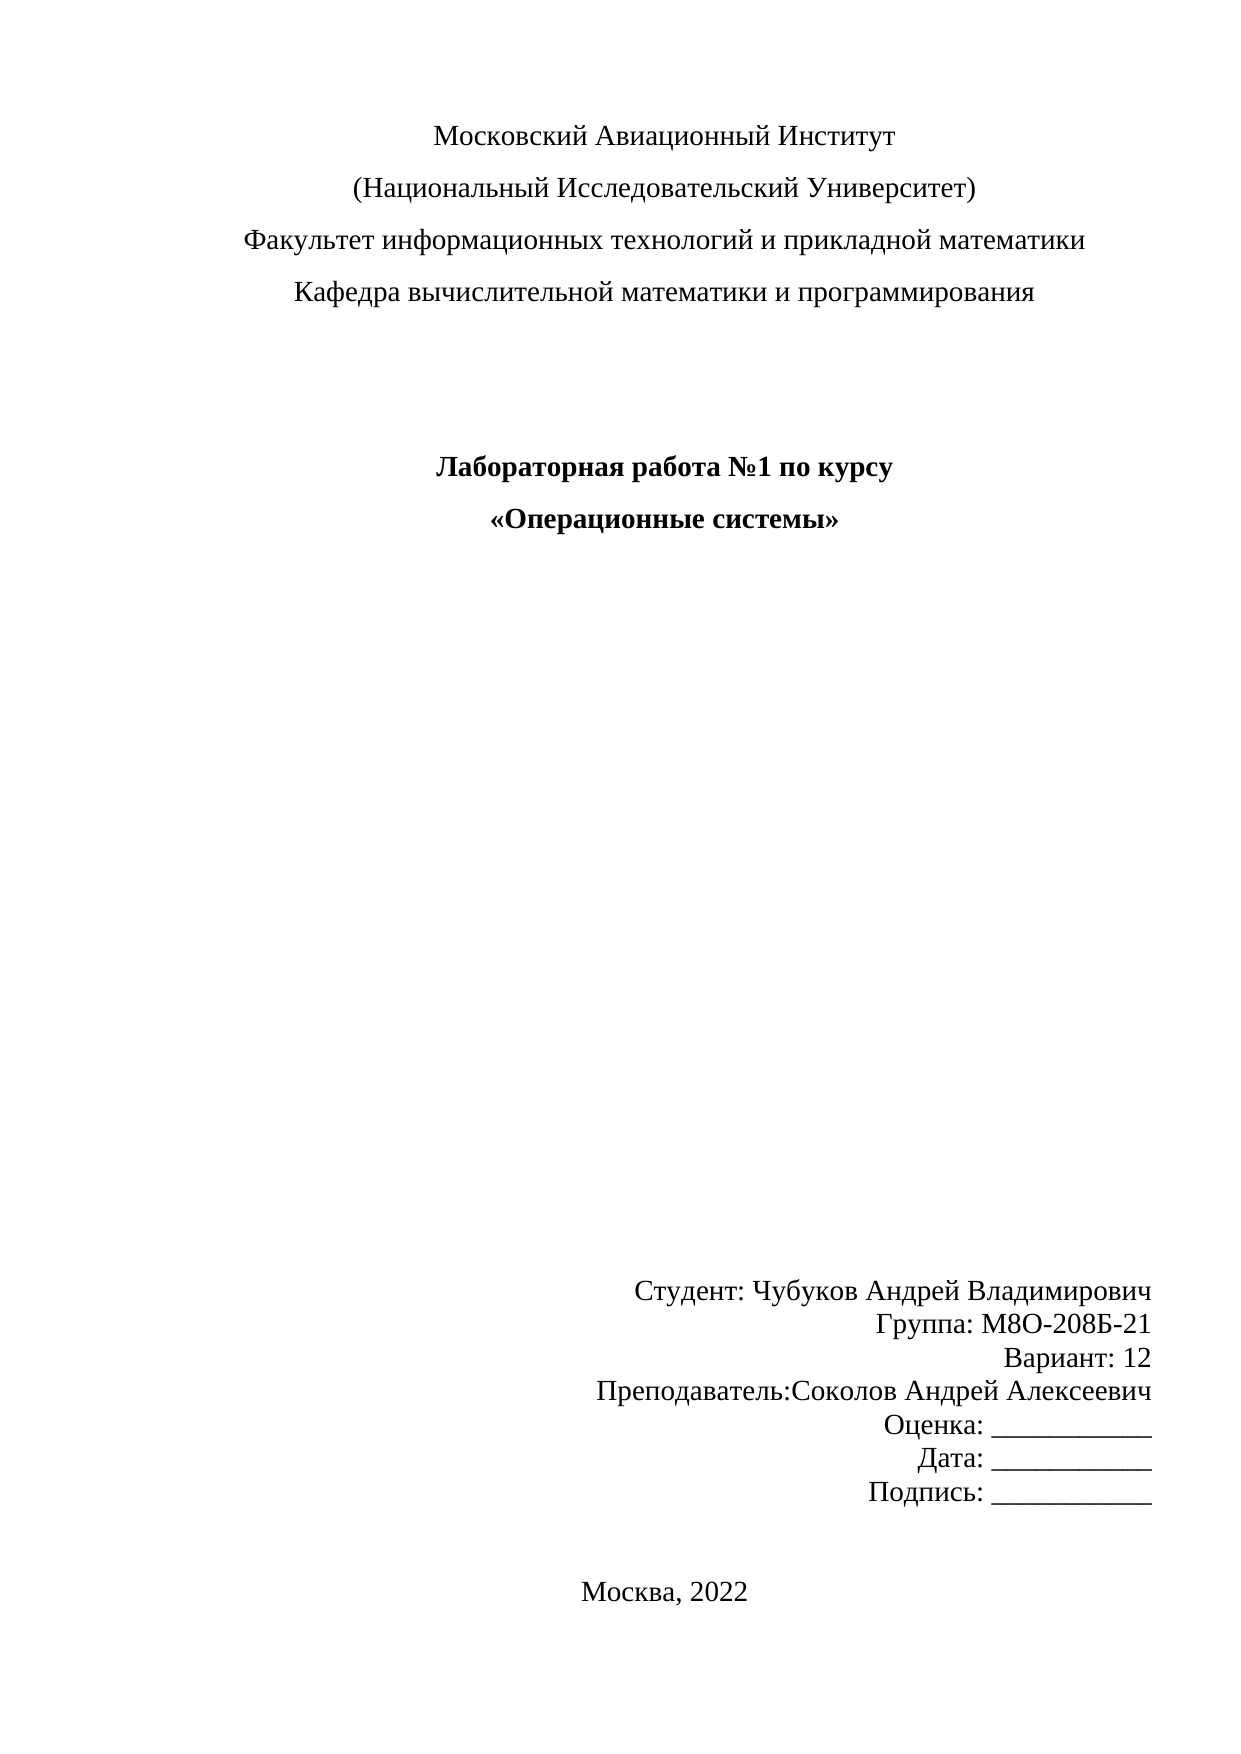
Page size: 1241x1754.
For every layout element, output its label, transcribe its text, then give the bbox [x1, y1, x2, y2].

text Группа: М8О-208Б-21 [767, 1306, 1152, 1340]
text Кафедра вычислительной математики и программирования [177, 274, 1152, 307]
text Факультет информационных технологий и прикладной математики [177, 222, 1152, 255]
text Студент: Чубуков Андрей Владимирович [177, 1273, 1152, 1306]
text (Национальный Исследовательский Университет) [177, 170, 1152, 203]
text Московский Авиационный Институт [177, 118, 1152, 152]
text Дата: ___________ [177, 1440, 1152, 1474]
text Преподаватель:Соколов Андрей Алексеевич [177, 1373, 1152, 1407]
text «Операционные системы» [177, 501, 1152, 535]
text Оценка: ___________ [177, 1407, 1152, 1440]
text Вариант: 12 [767, 1340, 1152, 1373]
text Лабораторная работа №1 по курсу [177, 449, 1152, 483]
text Москва, 2022 [177, 1574, 1152, 1608]
text Подпись: ___________ [177, 1474, 1152, 1507]
